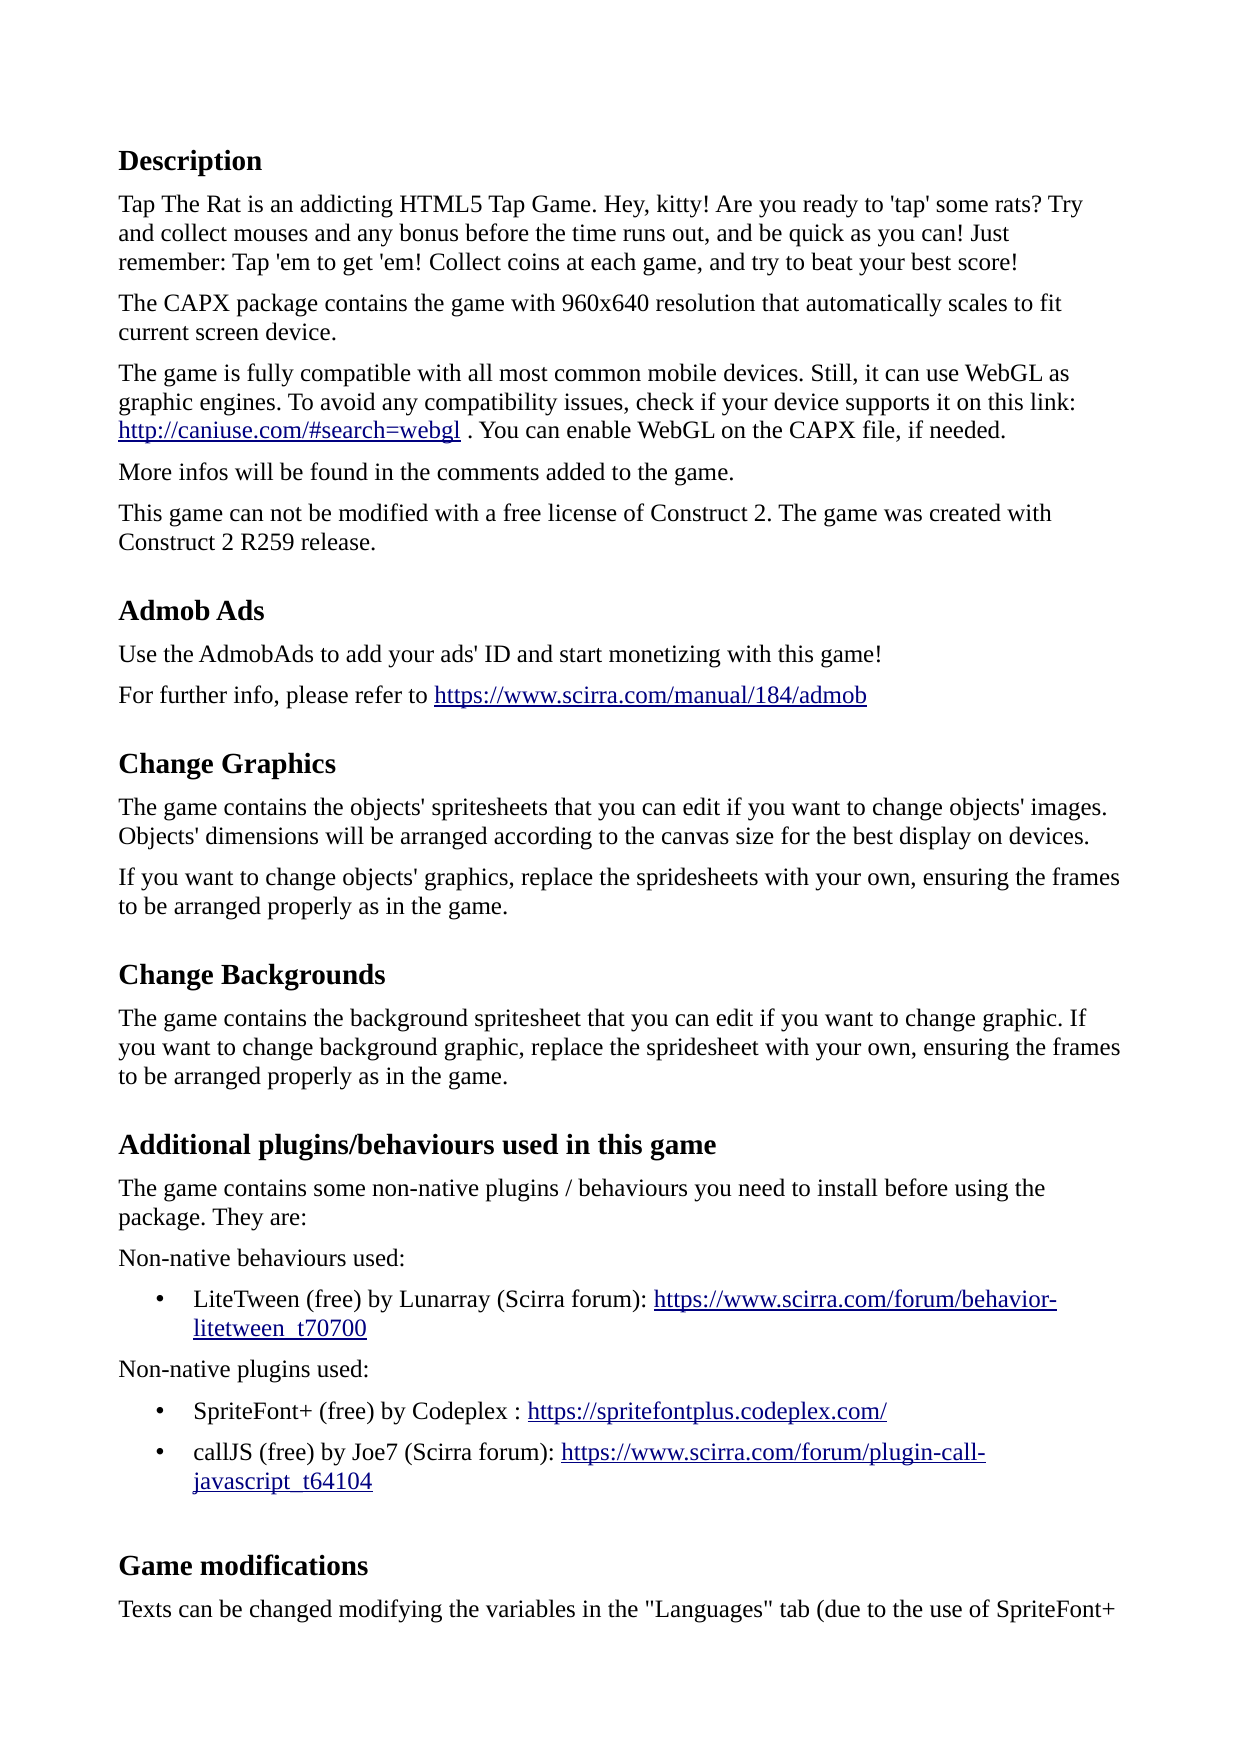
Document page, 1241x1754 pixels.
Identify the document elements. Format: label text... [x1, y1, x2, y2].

text The game is fully compatible with all most common mobile devices. Still, it can use WebGL as graphic engines. To avoid any compatibility issues, check if your device supports it on this link: http://caniuse.com/#search=webgl . You can enable WebGL on the CAPX file, if needed. [118, 358, 1122, 444]
text More infos will be found in the comments added to the game. [118, 457, 1122, 485]
text Texts can be changed modifying the variables in the "Languages" tab (due to the use of SpriteFont+ [118, 1594, 1122, 1623]
list LiteTween (free) by Lunarray (Scirra forum): https://www.scirra.com/forum/behavior-litetween_t70700 [156, 1284, 1122, 1342]
text Tap The Rat is an addicting HTML5 Tap Game. Hey, kitty! Are you ready to 'tap' some rats? Try and collect mouses and any bonus before the time runs out, and be quick as you can! Just remember: Tap 'em to get 'em! Collect coins at each game, and try to beat your best score! [118, 189, 1122, 275]
text This game can not be modified with a free license of Construct 2. The game was created with Construct 2 R259 release. [118, 498, 1122, 555]
subtitle Additional plugins/behaviours used in this game [118, 1127, 1122, 1161]
subtitle Change Graphics [118, 746, 1122, 780]
list SpriteFont+ (free) by Codeplex : https://spritefontplus.codeplex.com/ [156, 1396, 1122, 1424]
text The CAPX package contains the game with 960x640 resolution that automatically scales to fit current screen device. [118, 288, 1122, 345]
text The game contains the objects' spritesheets that you can edit if you want to change objects' images. Objects' dimensions will be arranged according to the canvas size for the best display on devices. [118, 792, 1122, 850]
text The game contains the background spritesheet that you can edit if you want to change graphic. If you want to change background graphic, replace the spridesheet with your own, ensuring the frames to be arranged properly as in the game. [118, 1003, 1122, 1090]
text Non-native behaviours used: [118, 1243, 1122, 1272]
text If you want to change objects' graphics, replace the spridesheets with your own, ensuring the frames to be arranged properly as in the game. [118, 862, 1122, 920]
text Use the AdmobAds to add your ads' ID and start monetizing with this game! [118, 639, 1122, 668]
text Game modifications [118, 1548, 1122, 1582]
list callJS (free) by Joe7 (Scirra forum): https://www.scirra.com/forum/plugin-call-javascript_t64104 [156, 1437, 1122, 1494]
text The game contains some non-native plugins / behaviours you need to install before using the package. They are: [118, 1173, 1122, 1231]
subtitle Description [118, 143, 1122, 177]
text Non-native plugins used: [118, 1354, 1122, 1383]
subtitle Change Backgrounds [118, 957, 1122, 991]
subtitle Admob Ads [118, 593, 1122, 626]
text For further info, please refer to https://www.scirra.com/manual/184/admob [118, 680, 1122, 709]
